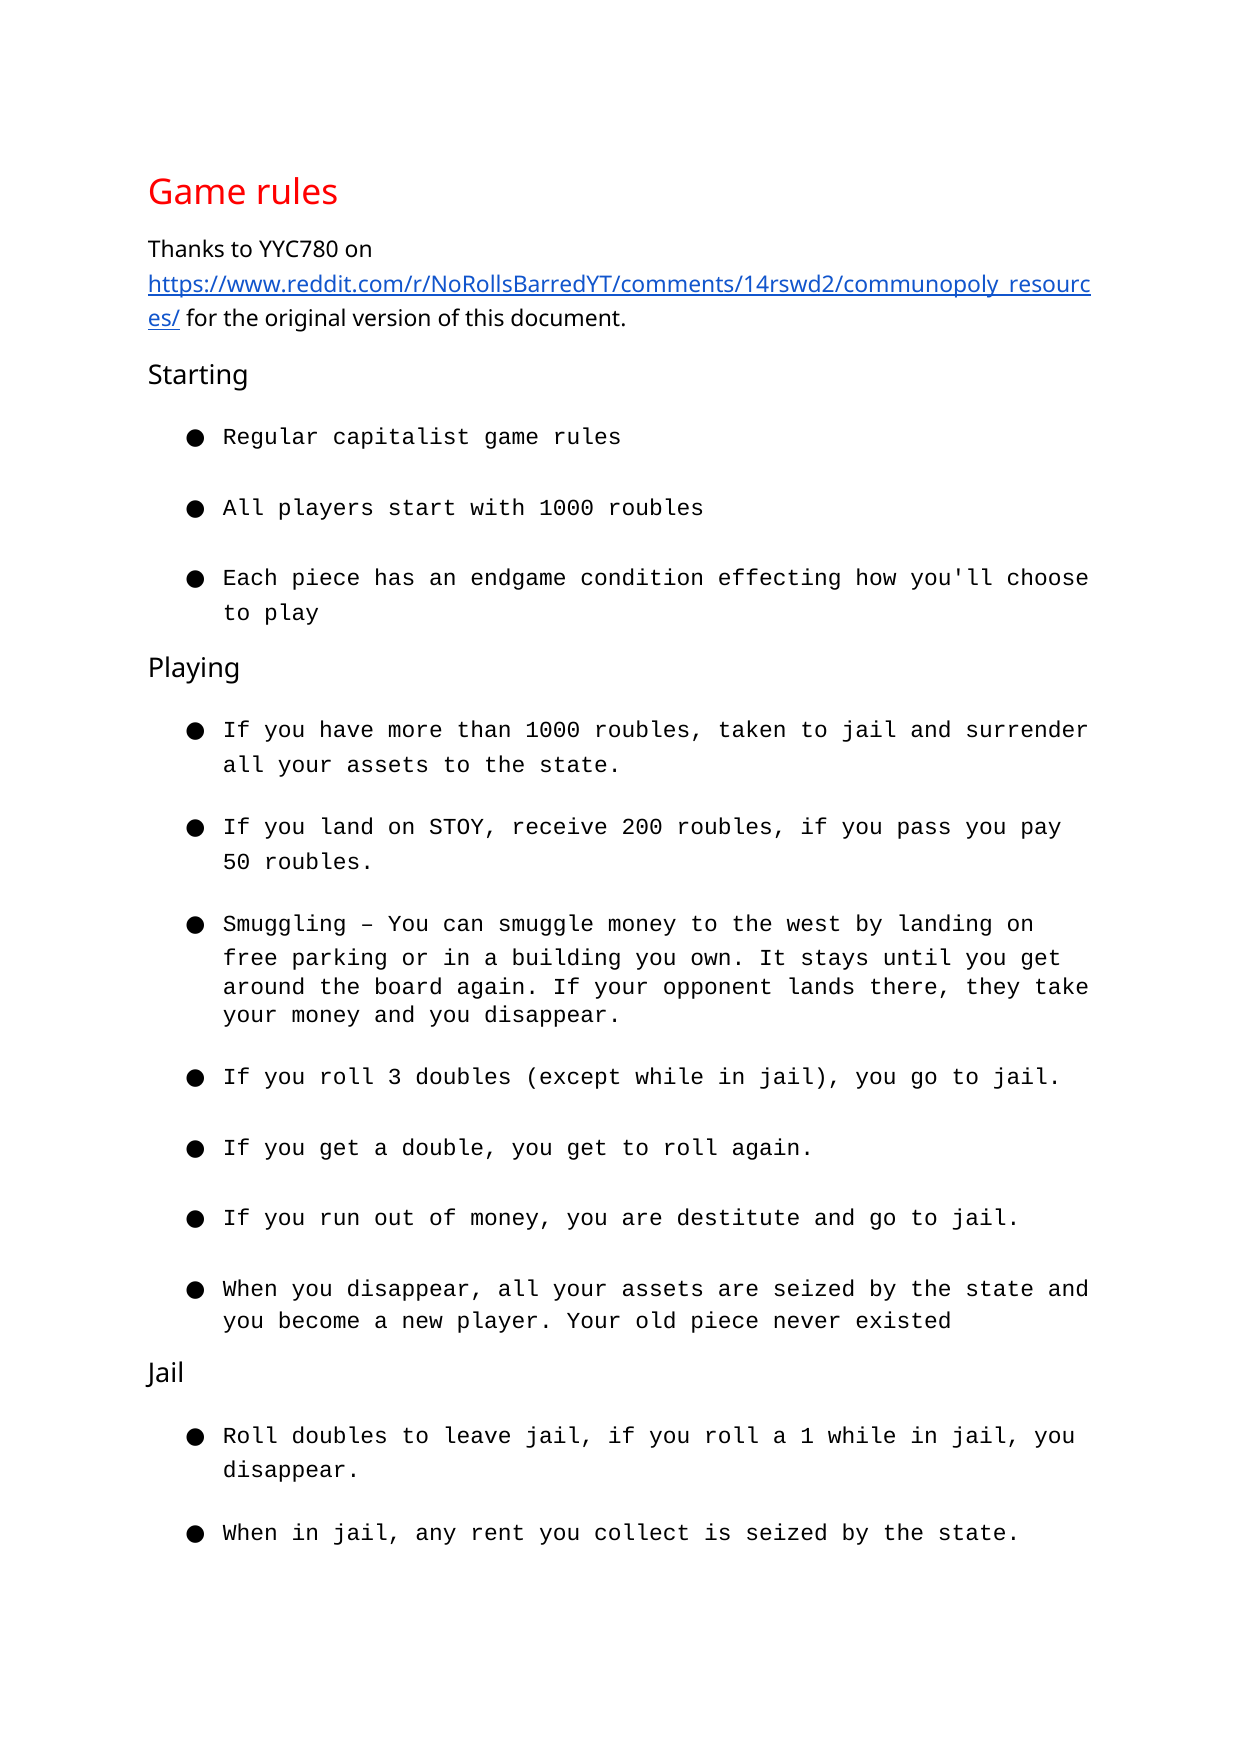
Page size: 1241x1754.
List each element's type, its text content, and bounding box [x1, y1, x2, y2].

list All players start with 1000 roubles [185, 481, 1093, 528]
list If you roll 3 doubles (except while in jail), you go to jail. [185, 1051, 1093, 1098]
subtitle Starting [148, 355, 1093, 392]
text Thanks to YYC780 on https://www.reddit.com/r/NoRollsBarredYT/comments/14rswd2/communopoly_resources/ for the original version of this document. [148, 233, 1093, 333]
list Roll doubles to leave jail, if you roll a 1 while in jail, you disappear. [185, 1409, 1093, 1485]
subtitle Jail [148, 1354, 1093, 1391]
subtitle Game rules [148, 166, 1093, 214]
list When in jail, any rent you collect is seized by the state. [185, 1506, 1093, 1553]
list Each piece has an endgame condition effecting how you'll choose to play [185, 552, 1093, 627]
list Smuggling – You can smuggle money to the west by landing on free parking or in a building you own. It stays until you get around the board again. If your opponent lands there, they take your money and you disappear. [185, 897, 1093, 1029]
list Regular capitalist game rules [185, 411, 1093, 458]
list If you land on STOY, receive 200 roubles, if you pass you pay 50 roubles. [185, 801, 1093, 876]
list If you have more than 1000 roubles, taken to jail and surrender all your assets to the state. [185, 704, 1093, 779]
list If you get a double, you get to roll again. [185, 1121, 1093, 1168]
list If you run out of money, you are destitute and go to jail. [185, 1192, 1093, 1239]
list When you disappear, all your assets are seized by the state and you become a new player. Your old piece never existed [185, 1262, 1093, 1335]
subtitle Playing [148, 648, 1093, 685]
